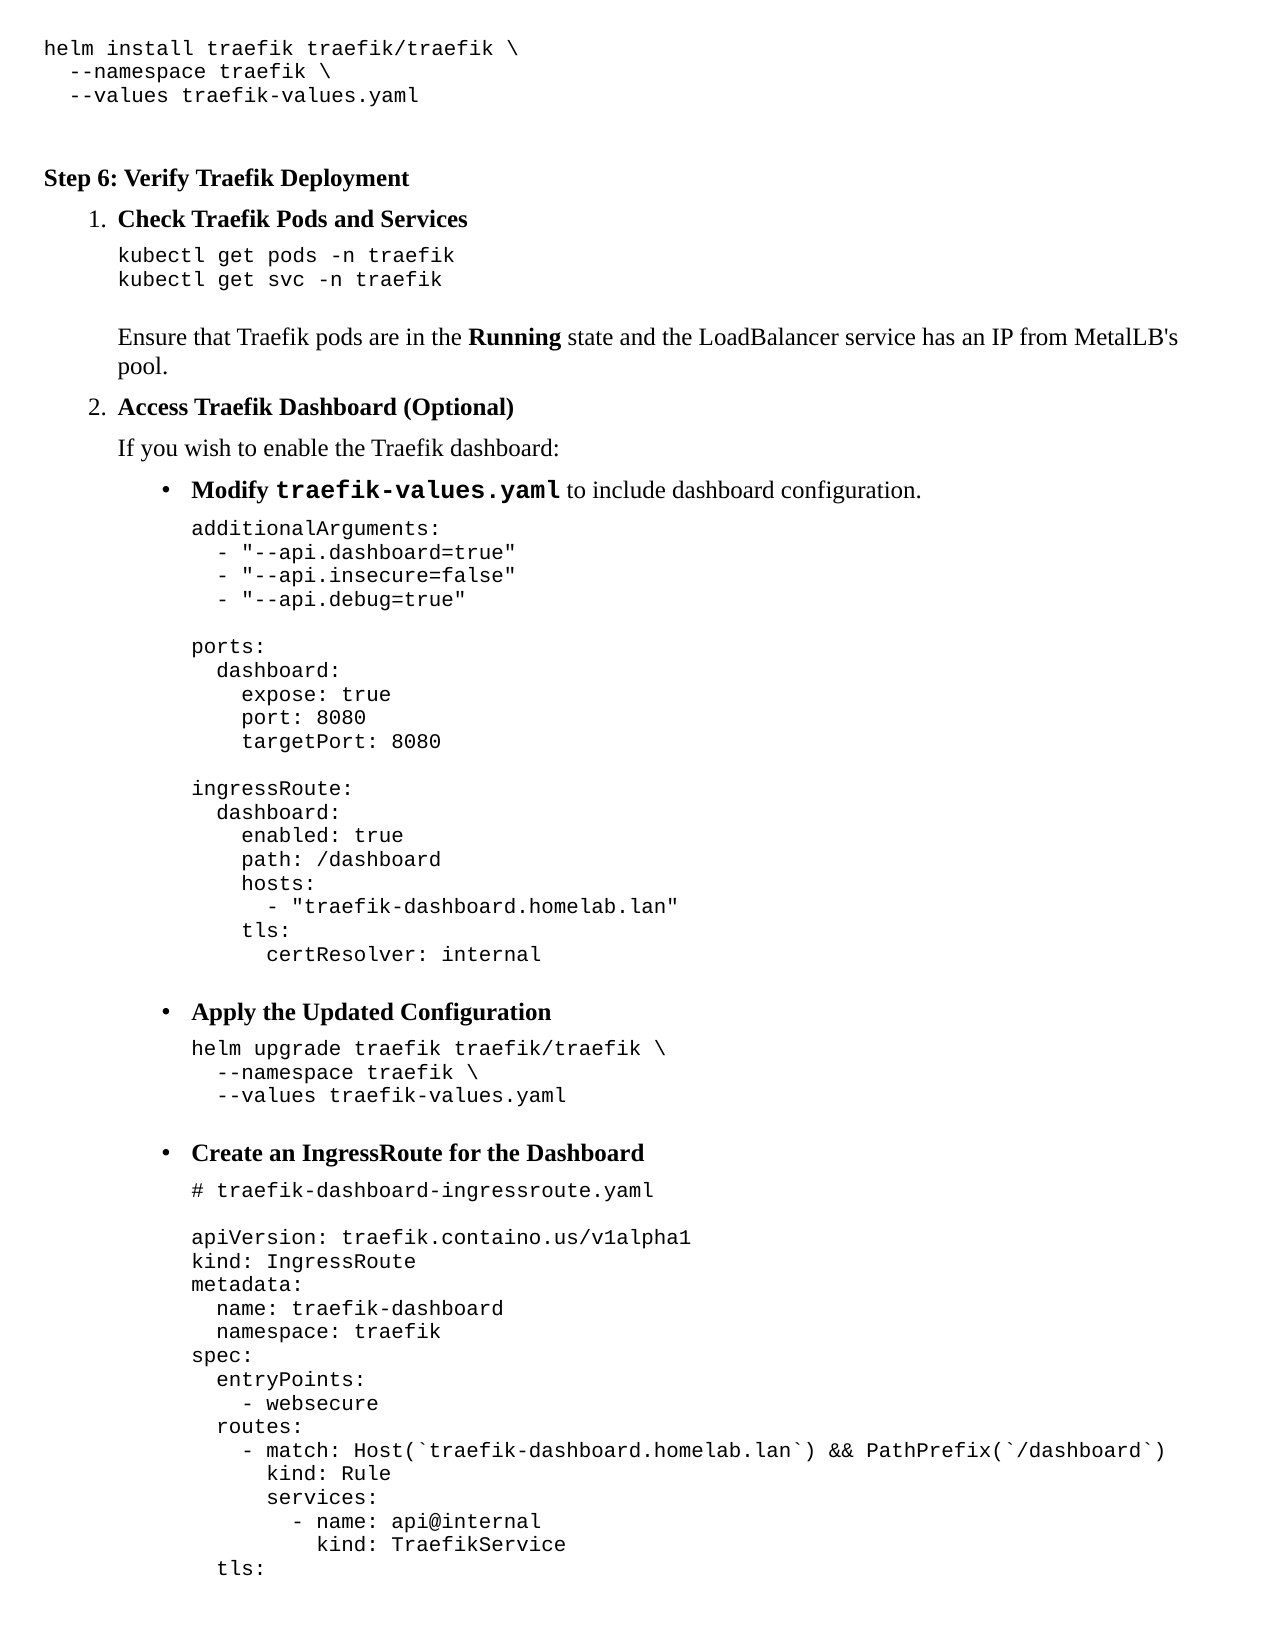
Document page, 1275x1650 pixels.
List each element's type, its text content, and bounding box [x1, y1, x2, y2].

list hosts: [162, 873, 1217, 896]
list - "traefik-dashboard.homelab.lan" [162, 896, 1217, 920]
list helm upgrade traefik traefik/traefik \ [162, 1038, 1217, 1062]
list routes: [162, 1416, 1217, 1440]
list If you wish to enable the Traefik dashboard: [88, 433, 1217, 462]
list --namespace traefik \ [162, 1062, 1217, 1085]
list - "--api.insecure=false" [162, 565, 1217, 589]
list Ensure that Traefik pods are in the Running state and the LoadBalancer service has an IP from MetalLB's pool. [88, 322, 1217, 380]
list kind: TraefikService [162, 1534, 1217, 1558]
list tls: [162, 1558, 1217, 1582]
list Check Traefik Pods and Services [88, 204, 1217, 233]
list enabled: true [162, 825, 1217, 849]
list additionalArguments: [162, 518, 1217, 542]
list kind: Rule [162, 1463, 1217, 1487]
text --namespace traefik \ [44, 61, 1217, 85]
list tls: [162, 920, 1217, 944]
list targetPort: 8080 [162, 731, 1217, 754]
list - "--api.dashboard=true" [162, 542, 1217, 565]
list entryPoints: [162, 1369, 1217, 1392]
list name: traefik-dashboard [162, 1298, 1217, 1322]
list spec: [162, 1345, 1217, 1369]
list kind: IngressRoute [162, 1251, 1217, 1274]
list - match: Host(`traefik-dashboard.homelab.lan`) && PathPrefix(`/dashboard`) [162, 1440, 1217, 1463]
list namespace: traefik [162, 1322, 1217, 1345]
list Create an IngressRoute for the Dashboard [162, 1138, 1217, 1167]
list Apply the Updated Configuration [162, 997, 1217, 1026]
list certResolver: internal [162, 944, 1217, 967]
list expose: true [162, 683, 1217, 707]
list # traefik-dashboard-ingressroute.yaml [162, 1180, 1217, 1203]
list - websecure [162, 1392, 1217, 1416]
list --values traefik-values.yaml [162, 1085, 1217, 1109]
list dashboard: [162, 802, 1217, 825]
list dashboard: [162, 660, 1217, 683]
list ports: [162, 636, 1217, 660]
text --values traefik-values.yaml [44, 85, 1217, 108]
list services: [162, 1487, 1217, 1511]
subtitle Step 6: Verify Traefik Deployment [44, 163, 1217, 192]
list path: /dashboard [162, 849, 1217, 873]
list metadata: [162, 1274, 1217, 1298]
list apiVersion: traefik.containo.us/v1alpha1 [162, 1227, 1217, 1251]
text helm install traefik traefik/traefik \ [44, 37, 1217, 61]
list - name: api@internal [162, 1511, 1217, 1534]
list kubectl get svc -n traefik [88, 269, 1217, 293]
list ingressRoute: [162, 778, 1217, 802]
list - "--api.debug=true" [162, 589, 1217, 613]
list kubectl get pods -n traefik [88, 245, 1217, 269]
list Access Traefik Dashboard (Optional) [88, 392, 1217, 421]
list Modify traefik-values.yaml to include dashboard configuration. [162, 475, 1217, 506]
list port: 8080 [162, 707, 1217, 731]
